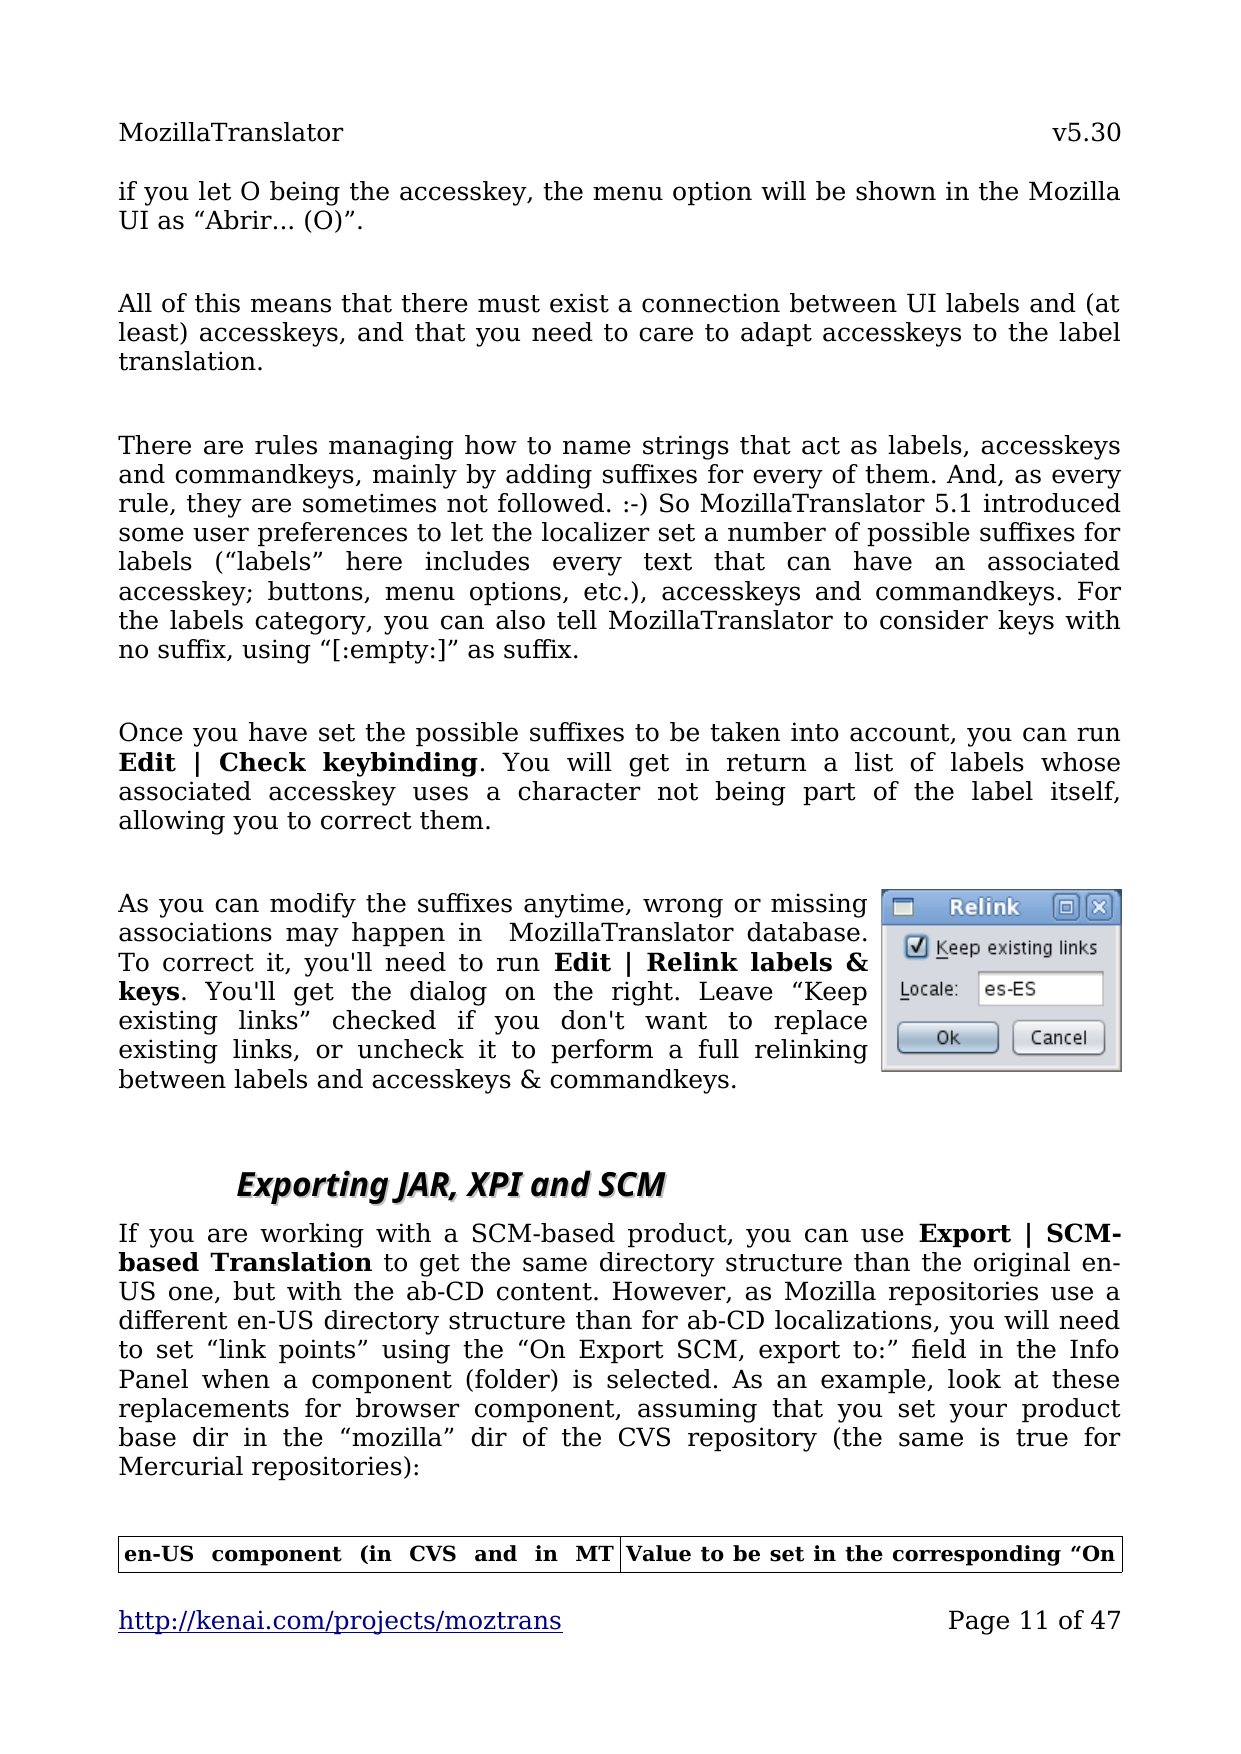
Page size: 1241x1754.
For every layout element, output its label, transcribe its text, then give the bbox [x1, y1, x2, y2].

subtitle Exporting JAR, XPI and SCM [236, 1161, 1122, 1206]
table_header en-US component (in CVS and in MT [119, 1537, 620, 1572]
table_header Value to be set in the corresponding “On [621, 1537, 1122, 1572]
text All of this means that there must exist a connection between UI labels and (at least) accesskeys, and that you need to care to adapt accesskeys to the label translation. [118, 289, 1122, 377]
text There are rules managing how to name strings that act as labels, accesskeys and commandkeys, mainly by adding suffixes for every of them. And, as every rule, they are sometimes not followed. :-) So MozillaTranslator 5.1 introduced some user preferences to let the localizer set a number of possible suffixes for labels (“labels” here includes every text that can have an associated accesskey; buttons, menu options, etc.), accesskeys and commandkeys. For the labels category, you can also tell MozillaTranslator to consider keys with no suffix, using “[:empty:]” as suffix. [118, 431, 1122, 664]
picture [881, 889, 1122, 1072]
text Once you have set the possible suffixes to be taken into account, you can run Edit | Check keybinding. You will get in return a list of labels whose associated accesskey uses a character not being part of the label itself, allowing you to correct them. [118, 718, 1122, 835]
text If you are working with a SCM-based product, you can use Export | SCM-based Translation to get the same directory structure than the original en-US one, but with the ab-CD content. However, as Mozilla repositories use a different en-US directory structure than for ab-CD localizations, you will need to set “link points” using the “On Export SCM, export to:” field in the Info Panel when a component (folder) is selected. As an example, look at these replacements for browser component, assuming that you set your product base dir in the “mozilla” dir of the CVS repository (the same is true for Mercurial repositories): [118, 1219, 1122, 1482]
text As you can modify the suffixes anytime, wrong or missing associations may happen in MozillaTranslator database. To correct it, you'll need to run Edit | Relink labels & keys. You'll get the dialog on the right. Leave “Keep existing links” checked if you don't want to replace existing links, or uncheck it to perform a full relinking between labels and accesskeys & commandkeys. [118, 889, 1122, 1094]
text if you let O being the accesskey, the menu option will be shown in the Mozilla UI as “Abrir... (O)”. [118, 177, 1122, 235]
